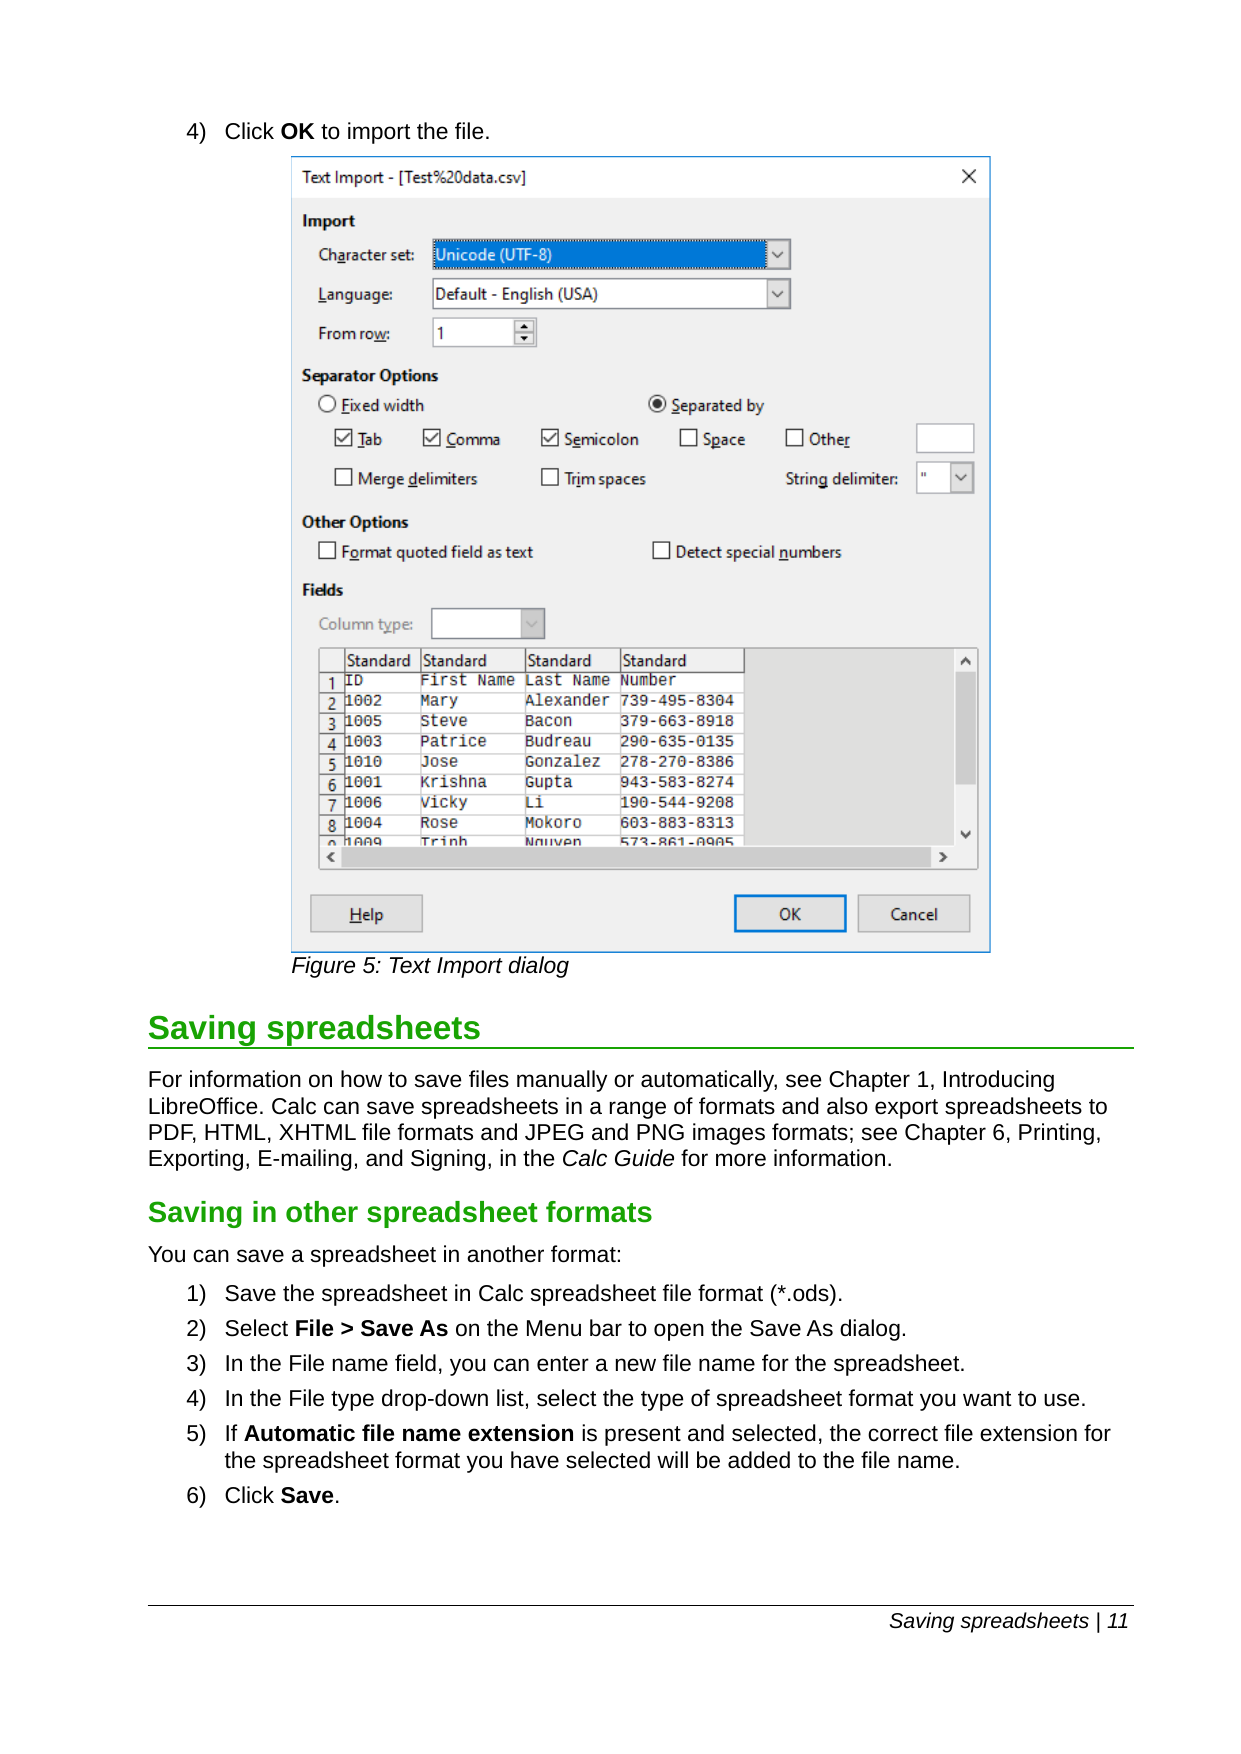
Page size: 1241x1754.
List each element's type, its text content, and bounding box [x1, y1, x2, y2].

text For information on how to save files manually or automatically, see Chapter 1, Introducing LibreOffice. Calc can save spreadsheets in a range of formats and also export spreadsheets to PDF, HTML, XHTML file formats and JPEG and PNG images formats; see Chapter 6, Printing, Exporting, E-mailing, and Signing, in the Calc Guide for more information. [148, 1066, 1134, 1172]
picture [291, 156, 991, 953]
list In the File name field, you can enter a new file name for the spreadsheet. [207, 1350, 1134, 1376]
list In the File type drop-down list, select the type of spreadsheet format you want to use. [207, 1385, 1134, 1412]
subtitle Saving in other spreadsheet formats [148, 1195, 1134, 1229]
list Click OK to import the file. [207, 118, 1134, 144]
subtitle Saving spreadsheets [148, 1008, 1134, 1047]
list If Automatic file name extension is present and selected, the correct file extension for the spreadsheet format you have selected will be added to the file name. [207, 1420, 1134, 1473]
list Click Save. [207, 1482, 1134, 1508]
list Select File > Save As on the Menu bar to open the Save As dialog. [207, 1315, 1134, 1341]
list You can save a spreadsheet in another format: [148, 1241, 1134, 1267]
list Save the spreadsheet in Calc spreadsheet file format (*.ods). [207, 1279, 1134, 1306]
text Figure 5: Text Import dialog [291, 953, 991, 979]
